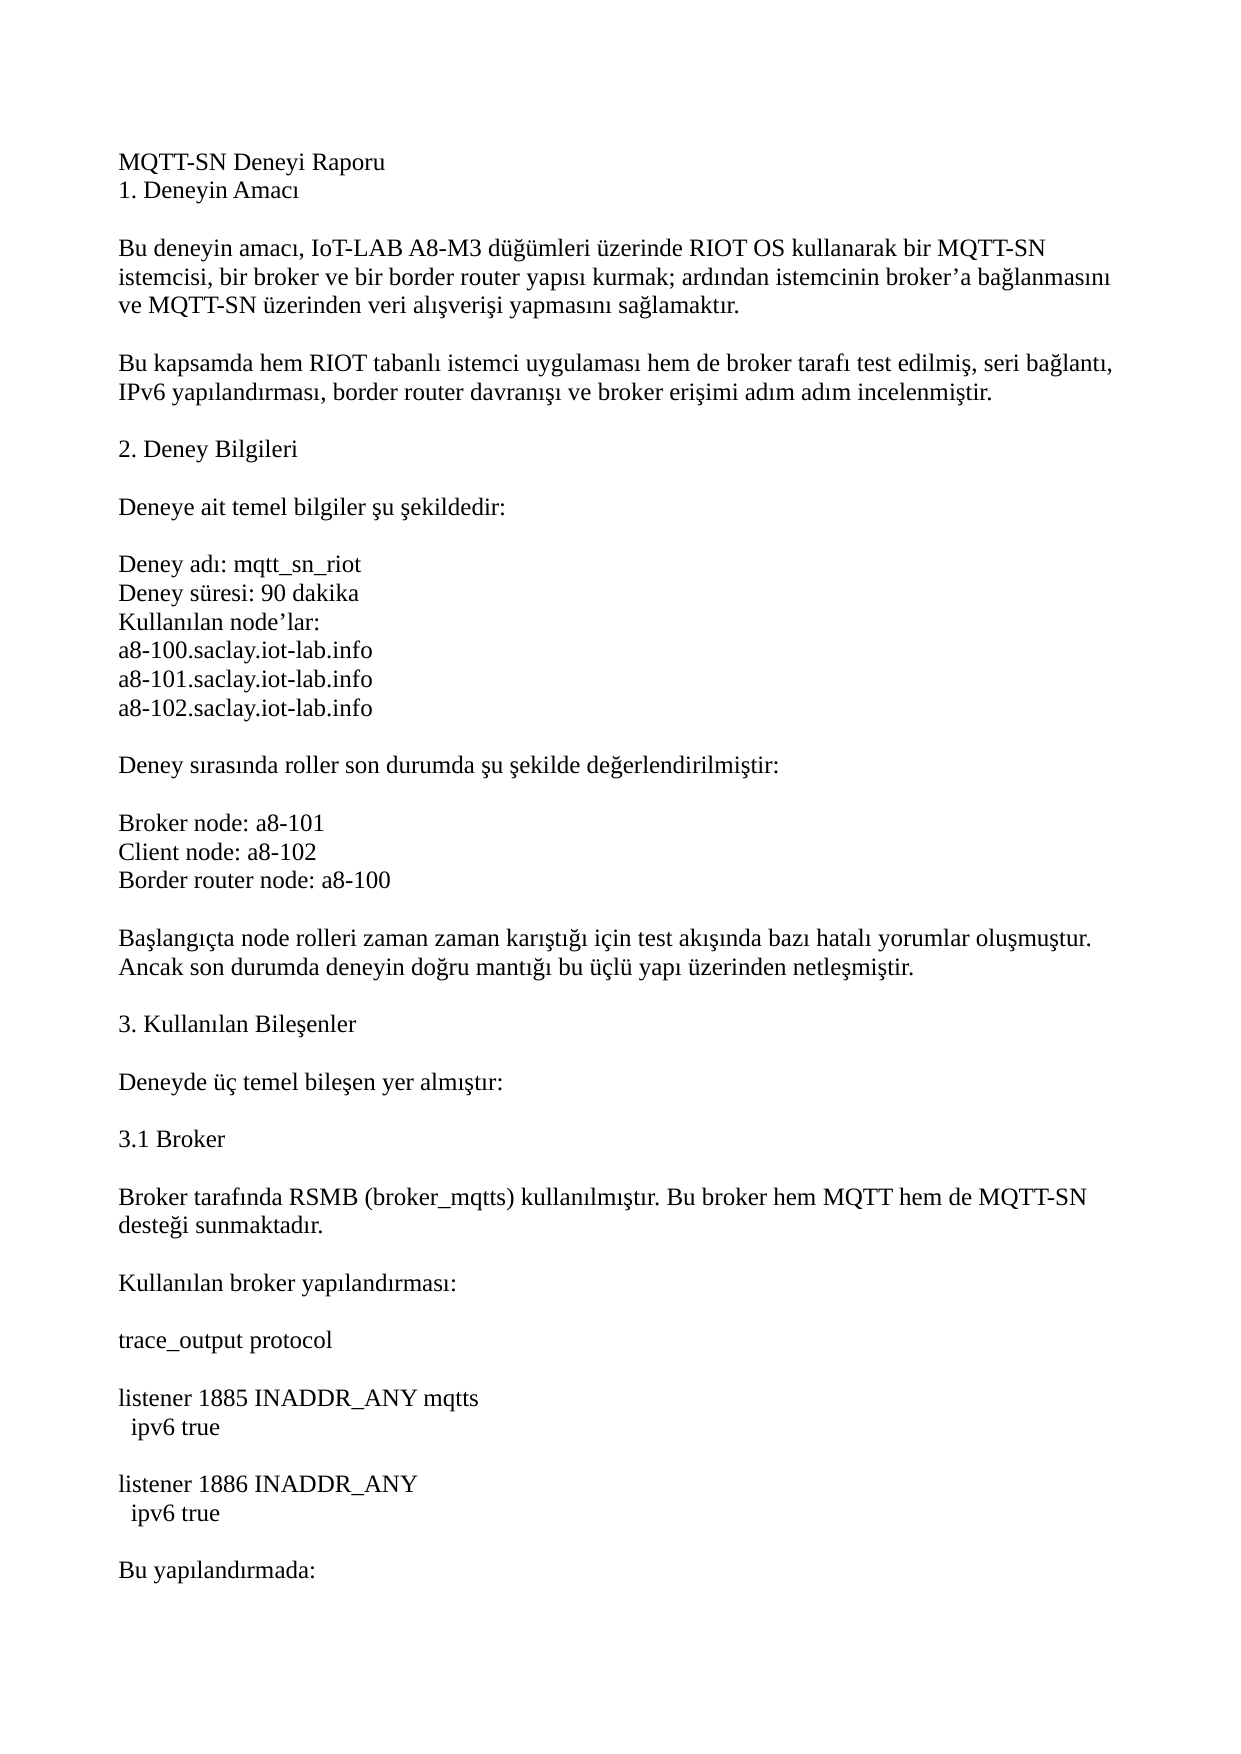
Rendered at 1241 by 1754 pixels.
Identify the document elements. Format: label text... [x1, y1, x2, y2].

text listener 1886 INADDR_ANY [118, 1469, 1122, 1498]
text Deney sırasında roller son durumda şu şekilde değerlendirilmiştir: [118, 751, 1122, 779]
text ipv6 true [118, 1412, 1122, 1441]
text Kullanılan node’lar: [118, 607, 1122, 636]
text a8-101.saclay.iot-lab.info [118, 664, 1122, 693]
text a8-100.saclay.iot-lab.info [118, 636, 1122, 664]
text Bu yapılandırmada: [118, 1556, 1122, 1584]
text Bu kapsamda hem RIOT tabanlı istemci uygulaması hem de broker tarafı test edilmiş, seri bağlantı, IPv6 yapılandırması, border router davranışı ve broker erişimi adım adım incelenmiştir. [118, 348, 1122, 406]
text 3.1 Broker [118, 1124, 1122, 1153]
text Client node: a8-102 [118, 837, 1122, 866]
text MQTT-SN Deneyi Raporu [118, 147, 1122, 176]
text listener 1885 INADDR_ANY mqtts [118, 1383, 1122, 1412]
text Kullanılan broker yapılandırması: [118, 1268, 1122, 1297]
text ipv6 true [118, 1498, 1122, 1527]
text Broker node: a8-101 [118, 808, 1122, 837]
text Border router node: a8-100 [118, 866, 1122, 894]
text 1. Deneyin Amacı [118, 176, 1122, 204]
text 3. Kullanılan Bileşenler [118, 1009, 1122, 1038]
text Deneyde üç temel bileşen yer almıştır: [118, 1067, 1122, 1096]
text Deneye ait temel bilgiler şu şekildedir: [118, 492, 1122, 521]
text Deney adı: mqtt_sn_riot [118, 549, 1122, 578]
text Broker tarafında RSMB (broker_mqtts) kullanılmıştır. Bu broker hem MQTT hem de MQTT-SN desteği sunmaktadır. [118, 1182, 1122, 1239]
text 2. Deney Bilgileri [118, 434, 1122, 463]
text Başlangıçta node rolleri zaman zaman karıştığı için test akışında bazı hatalı yorumlar oluşmuştur. Ancak son durumda deneyin doğru mantığı bu üçlü yapı üzerinden netleşmiştir. [118, 923, 1122, 981]
text a8-102.saclay.iot-lab.info [118, 693, 1122, 722]
text trace_output protocol [118, 1326, 1122, 1354]
text Deney süresi: 90 dakika [118, 578, 1122, 607]
text Bu deneyin amacı, IoT-LAB A8-M3 düğümleri üzerinde RIOT OS kullanarak bir MQTT-SN istemcisi, bir broker ve bir border router yapısı kurmak; ardından istemcinin broker’a bağlanmasını ve MQTT-SN üzerinden veri alışverişi yapmasını sağlamaktır. [118, 233, 1122, 319]
